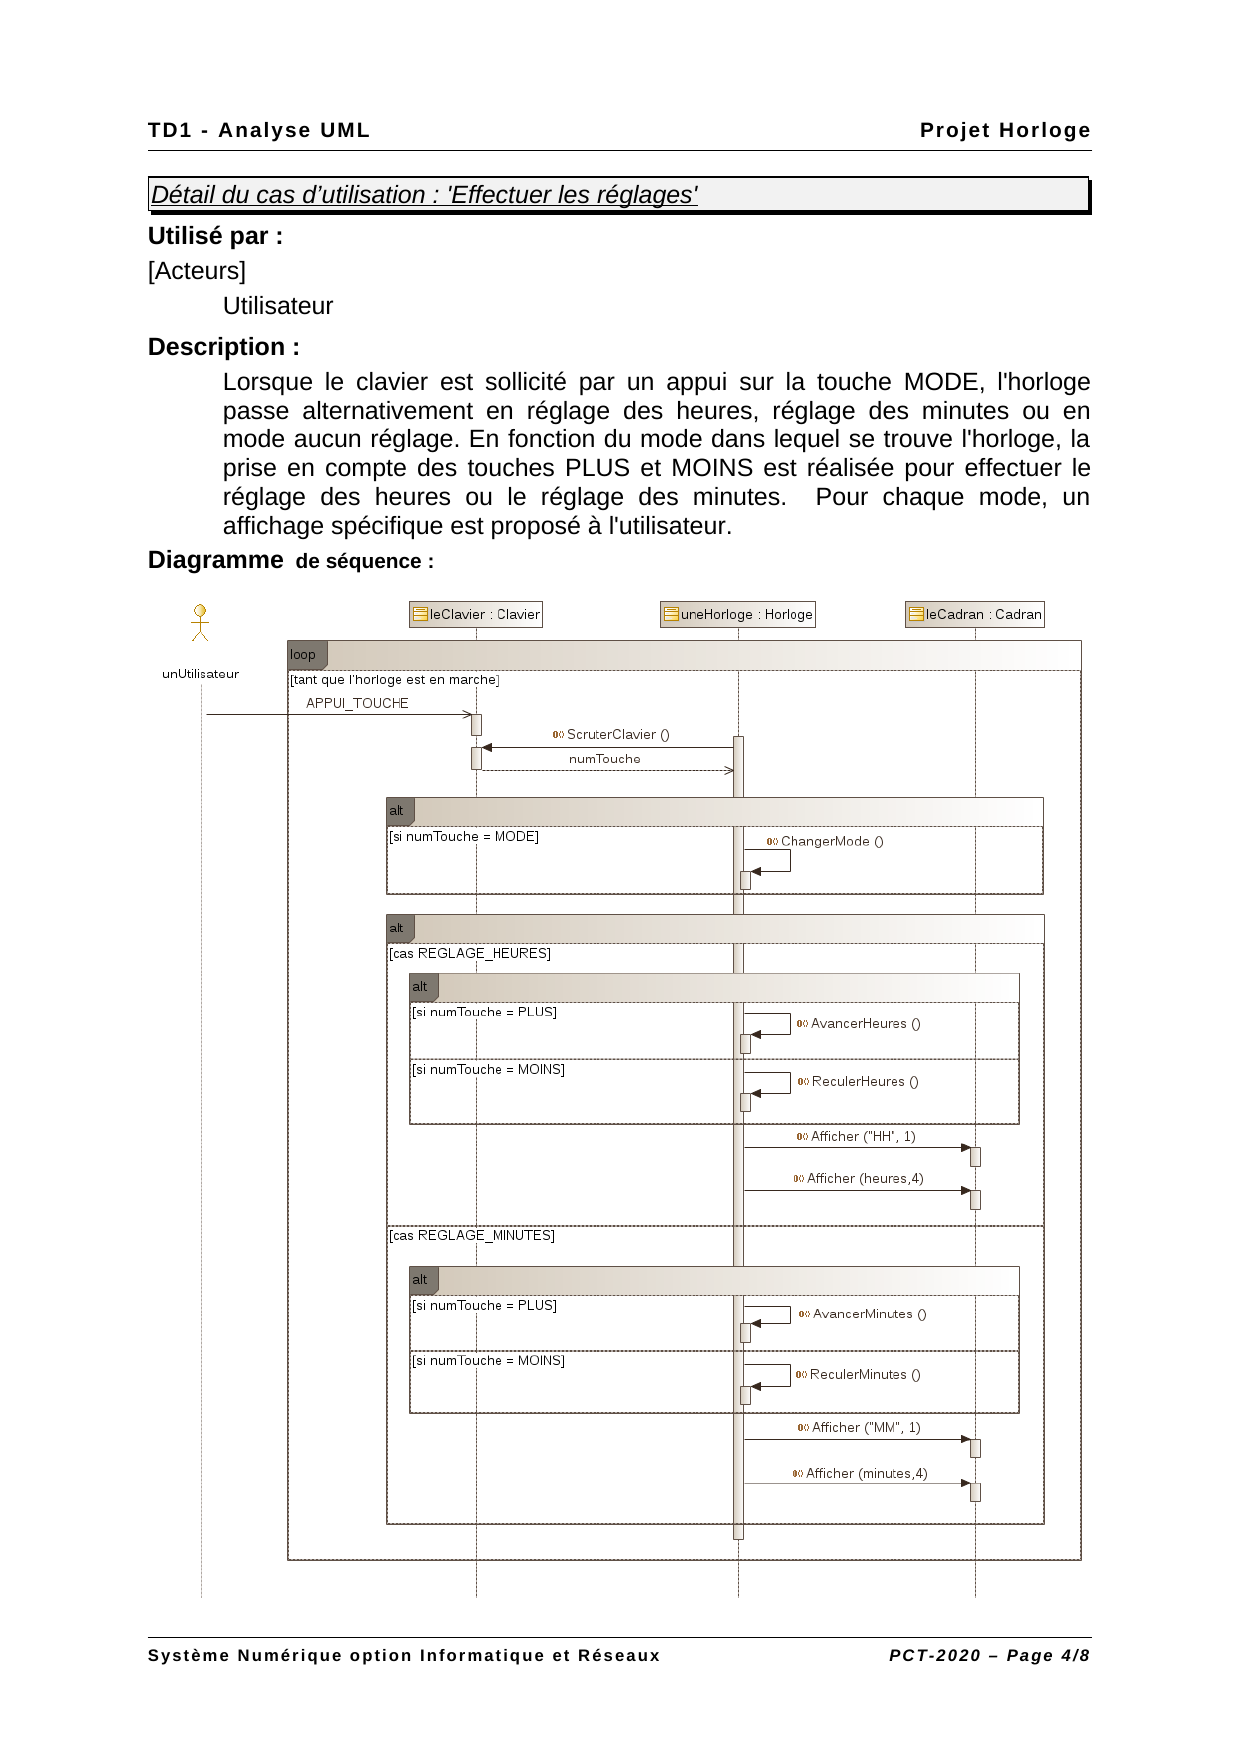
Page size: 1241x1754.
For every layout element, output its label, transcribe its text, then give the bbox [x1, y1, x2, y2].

text Lorsque le clavier est sollicité par un appui sur la touche MODE, l'horloge passe alternativement en réglage des heures, réglage des minutes ou en mode aucun réglage. En fonction du mode dans lequel se trouve l'horloge, la prise en compte des touches PLUS et MOINS est réalisée pour effectuer le réglage des heures ou le réglage des minutes. Pour chaque mode, un affichage spécifique est proposé à l'utilisateur. [223, 367, 1092, 539]
picture [103, 591, 1091, 1598]
text Utilisé par : [148, 221, 1092, 250]
text Utilisateur [148, 291, 1092, 320]
title Diagramme de séquence : [148, 545, 1092, 574]
text [Acteurs] [148, 256, 1092, 285]
text Description : [148, 332, 1092, 361]
subtitle Détail du cas d’utilisation : 'Effectuer les réglages' [149, 178, 1088, 210]
